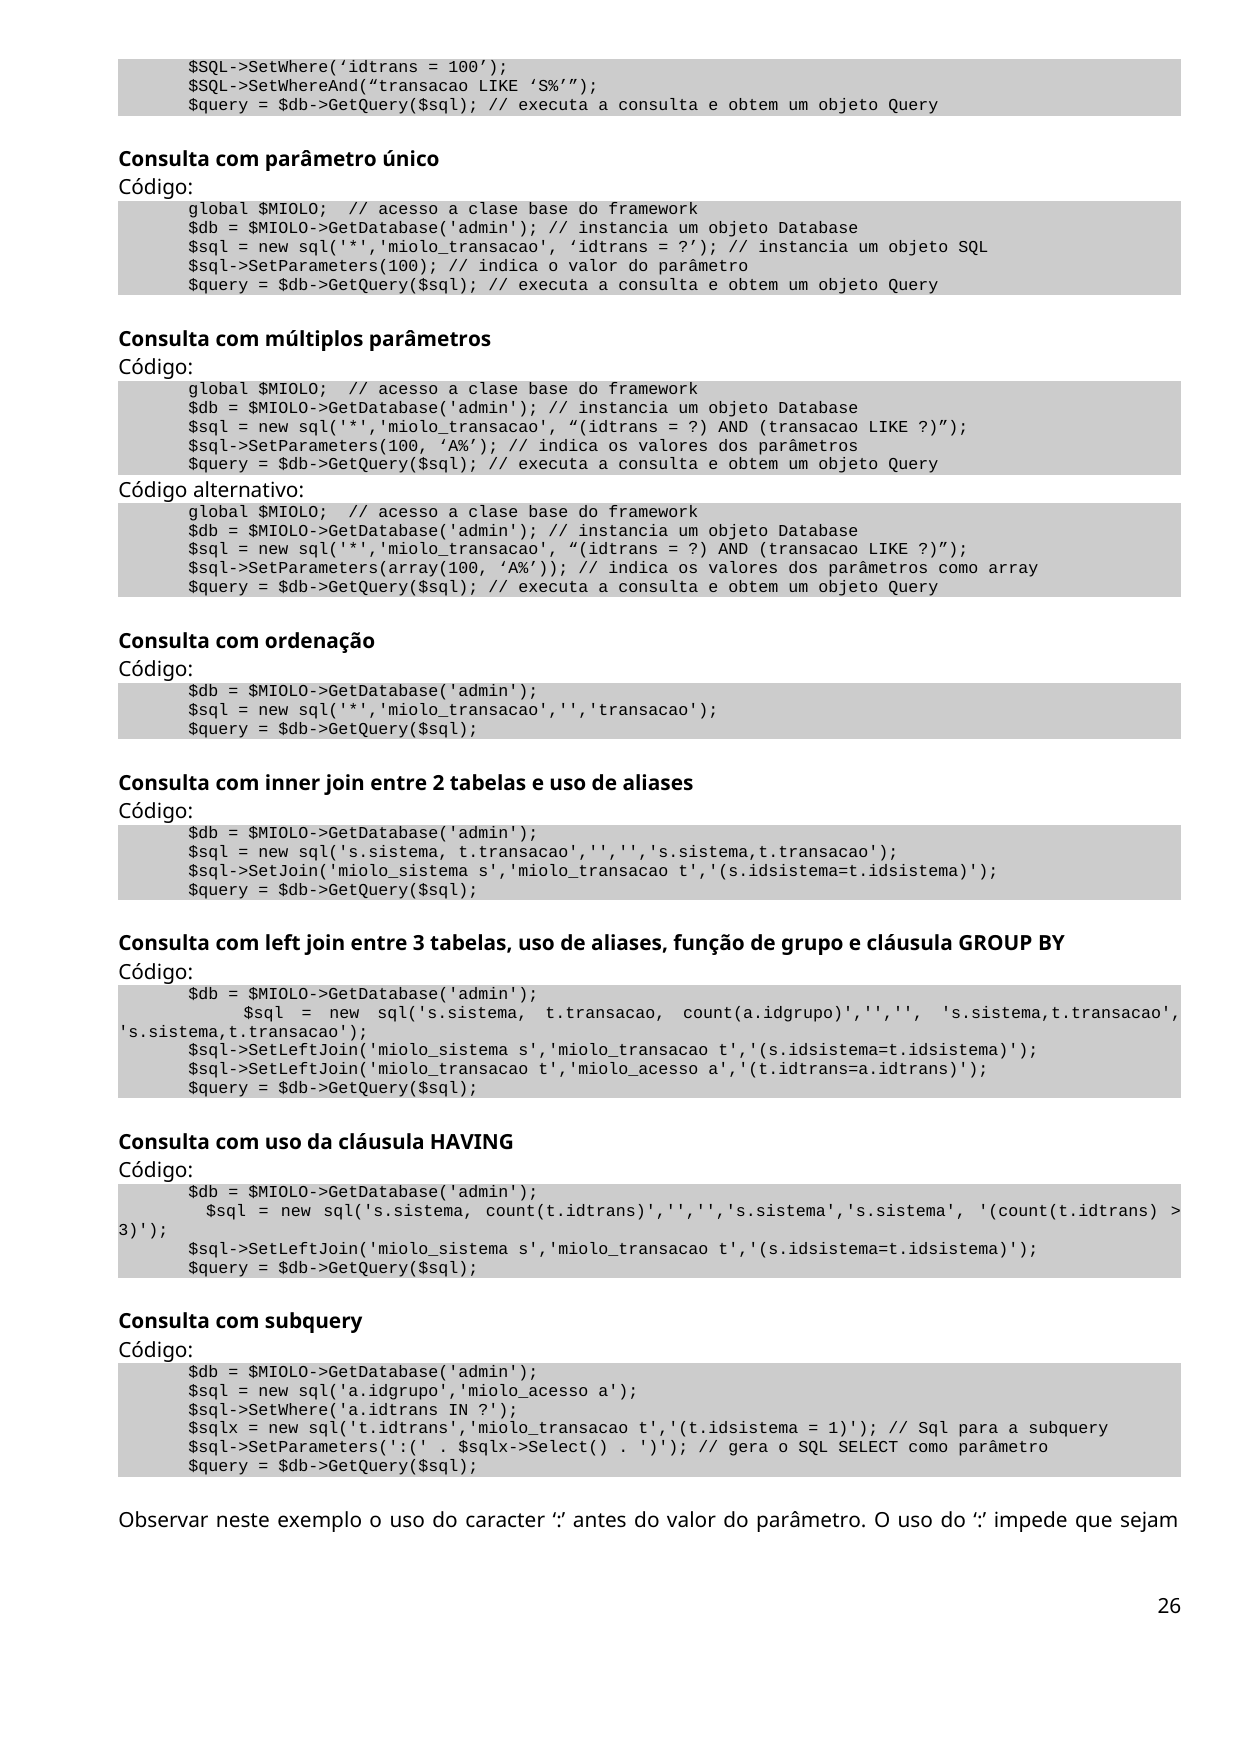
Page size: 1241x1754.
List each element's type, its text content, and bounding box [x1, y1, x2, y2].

text $sql = new sql('s.sistema, t.transacao, count(a.idgrupo)','','', 's.sistema,t.transacao', 's.sistema,t.transacao'); [118, 1004, 1181, 1042]
text Consulta com parâmetro único [118, 144, 1181, 172]
text Código: [118, 172, 1181, 201]
text global $MIOLO; // acesso a clase base do framework [118, 503, 1181, 522]
text $db = $MIOLO->GetDatabase('admin'); [118, 683, 1181, 702]
text $sql->SetParameters(100, ‘A%’); // indica os valores dos parâmetros [118, 437, 1181, 456]
text Consulta com múltiplos parâmetros [118, 324, 1181, 352]
text $SQL->SetWhere(‘idtrans = 100’); [118, 59, 1181, 78]
text $sql->SetLeftJoin('miolo_sistema s','miolo_transacao t','(s.idsistema=t.idsistema)'); [118, 1042, 1181, 1061]
text Consulta com subquery [118, 1307, 1181, 1335]
text Consulta com uso da cláusula HAVING [118, 1127, 1181, 1155]
text $db = $MIOLO->GetDatabase('admin'); [118, 985, 1181, 1004]
text $SQL->SetWhereAnd(“transacao LIKE ‘S%’”); [118, 78, 1181, 97]
text $sql->SetParameters(array(100, ‘A%’)); // indica os valores dos parâmetros como array [118, 560, 1181, 579]
text $sql->SetJoin('miolo_sistema s','miolo_transacao t','(s.idsistema=t.idsistema)'); [118, 862, 1181, 881]
text $query = $db->GetQuery($sql); // executa a consulta e obtem um objeto Query [118, 276, 1181, 295]
text $query = $db->GetQuery($sql); [118, 721, 1181, 739]
text global $MIOLO; // acesso a clase base do framework [118, 381, 1181, 399]
text $db = $MIOLO->GetDatabase('admin'); // instancia um objeto Database [118, 399, 1181, 418]
text Código: [118, 352, 1181, 381]
text $sql->SetLeftJoin('miolo_transacao t','miolo_acesso a','(t.idtrans=a.idtrans)'); [118, 1061, 1181, 1080]
text $db = $MIOLO->GetDatabase('admin'); [118, 825, 1181, 843]
text Código: [118, 1335, 1181, 1363]
text $sql = new sql('s.sistema, count(t.idtrans)','','','s.sistema','s.sistema', '(count(t.idtrans) > 3)'); [118, 1203, 1181, 1240]
text Código: [118, 1155, 1181, 1184]
text $sql->SetWhere('a.idtrans IN ?'); [118, 1401, 1181, 1420]
text Código alternativo: [118, 475, 1181, 503]
text $sqlx = new sql('t.idtrans','miolo_transacao t','(t.idsistema = 1)'); // Sql para a subquery [118, 1420, 1181, 1439]
text $sql->SetParameters(100); // indica o valor do parâmetro [118, 257, 1181, 276]
text Código: [118, 957, 1181, 985]
text $sql = new sql('a.idgrupo','miolo_acesso a'); [118, 1382, 1181, 1401]
text $db = $MIOLO->GetDatabase('admin'); [118, 1363, 1181, 1382]
text $db = $MIOLO->GetDatabase('admin'); // instancia um objeto Database [118, 220, 1181, 239]
text $db = $MIOLO->GetDatabase('admin'); // instancia um objeto Database [118, 522, 1181, 541]
text $query = $db->GetQuery($sql); [118, 1458, 1181, 1477]
text Consulta com inner join entre 2 tabelas e uso de aliases [118, 768, 1181, 796]
text Consulta com left join entre 3 tabelas, uso de aliases, função de grupo e cláusula GROUP BY [118, 928, 1181, 957]
text Código: [118, 654, 1181, 683]
text $sql = new sql('*','miolo_transacao', ‘idtrans = ?’); // instancia um objeto SQL [118, 239, 1181, 257]
text $sql->SetParameters(':(' . $sqlx->Select() . ')'); // gera o SQL SELECT como parâmetro [118, 1439, 1181, 1458]
text $sql = new sql('s.sistema, t.transacao','','','s.sistema,t.transacao'); [118, 843, 1181, 862]
text $query = $db->GetQuery($sql); [118, 881, 1181, 900]
text Código: [118, 796, 1181, 825]
text $query = $db->GetQuery($sql); [118, 1080, 1181, 1098]
text global $MIOLO; // acesso a clase base do framework [118, 201, 1181, 220]
text $query = $db->GetQuery($sql); // executa a consulta e obtem um objeto Query [118, 579, 1181, 597]
text $sql = new sql('*','miolo_transacao', “(idtrans = ?) AND (transacao LIKE ?)”); [118, 541, 1181, 560]
text $sql->SetLeftJoin('miolo_sistema s','miolo_transacao t','(s.idsistema=t.idsistema)'); [118, 1240, 1181, 1259]
text $sql = new sql('*','miolo_transacao','','transacao'); [118, 702, 1181, 721]
text $query = $db->GetQuery($sql); // executa a consulta e obtem um objeto Query [118, 456, 1181, 475]
text Consulta com ordenação [118, 626, 1181, 654]
text $db = $MIOLO->GetDatabase('admin'); [118, 1184, 1181, 1203]
text $sql = new sql('*','miolo_transacao', “(idtrans = ?) AND (transacao LIKE ?)”); [118, 418, 1181, 437]
text Observar neste exemplo o uso do caracter ‘:’ antes do valor do parâmetro. O uso do ‘:’ impede que sejam [118, 1505, 1181, 1533]
text $query = $db->GetQuery($sql); // executa a consulta e obtem um objeto Query [118, 97, 1181, 116]
text $query = $db->GetQuery($sql); [118, 1259, 1181, 1278]
